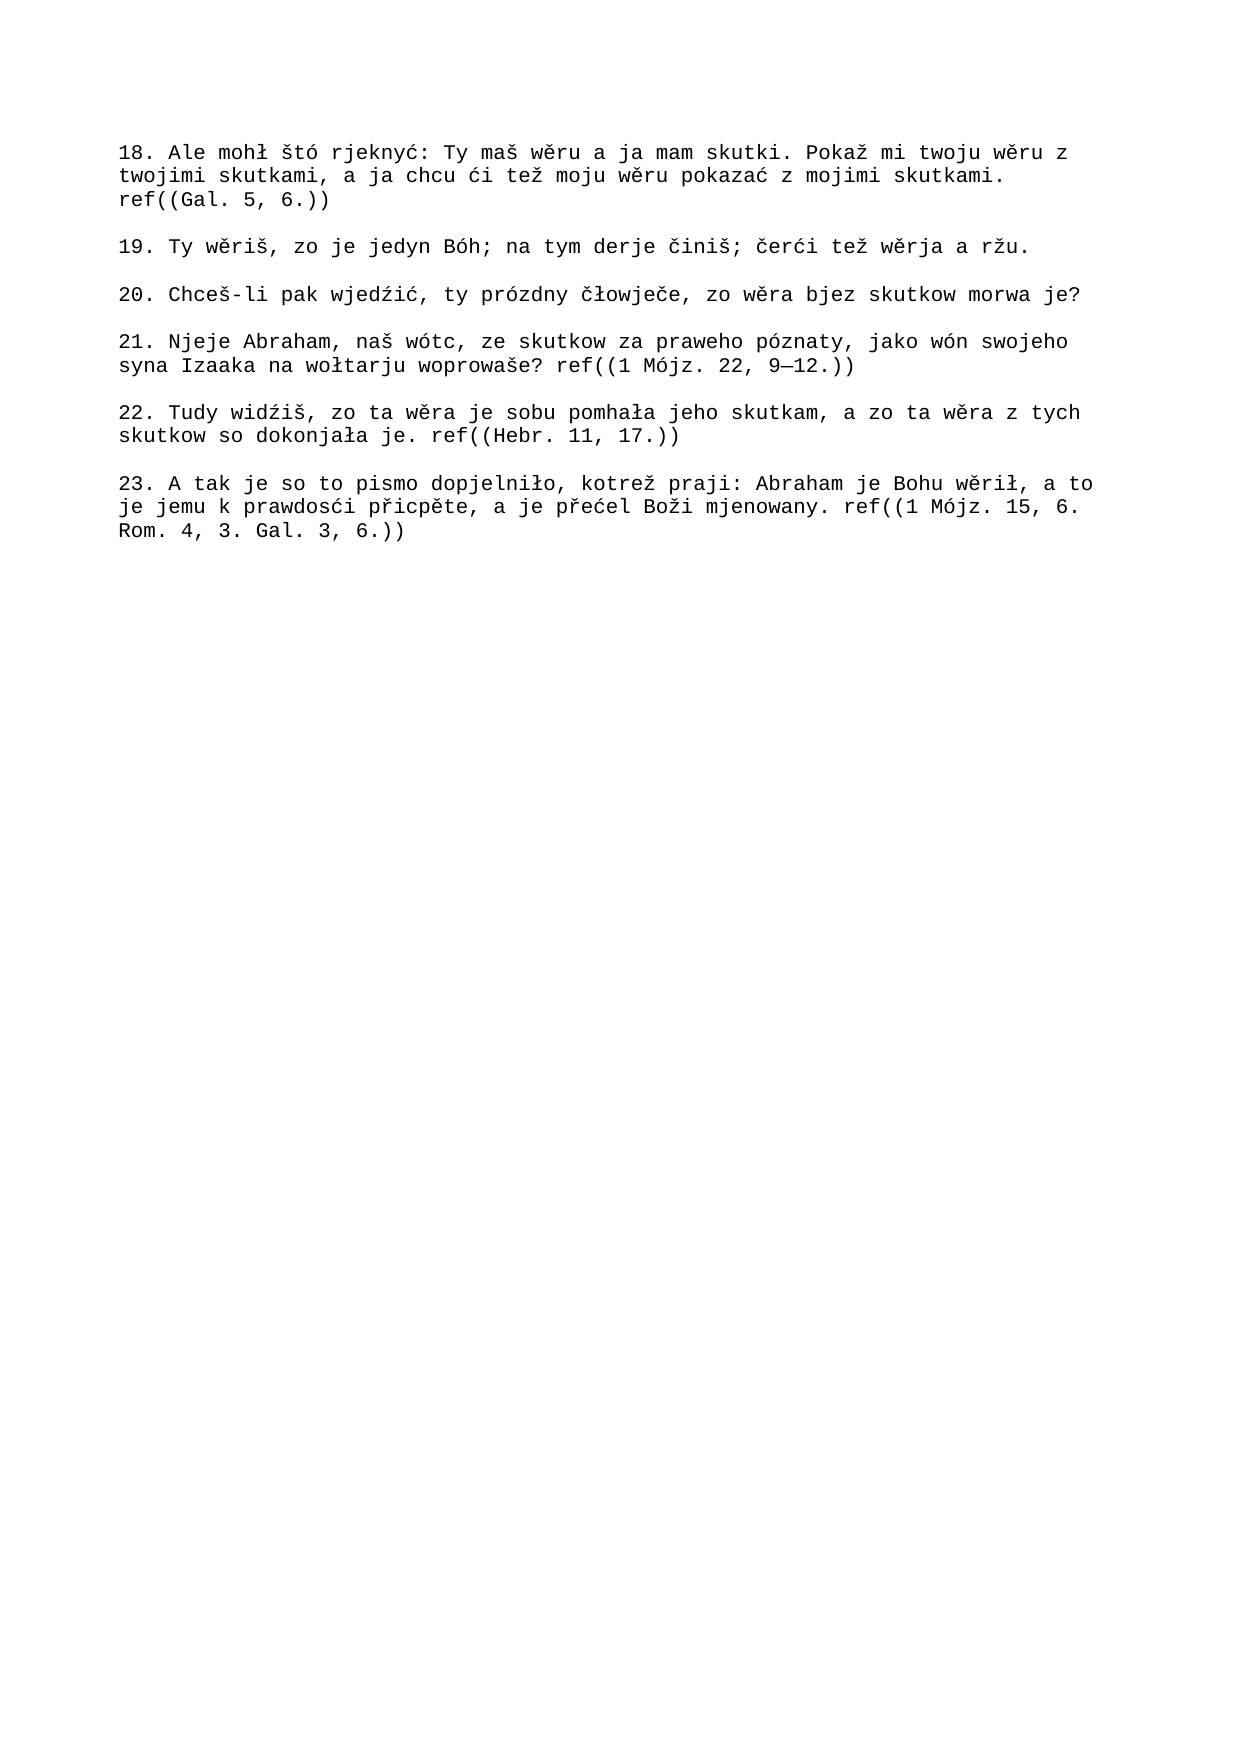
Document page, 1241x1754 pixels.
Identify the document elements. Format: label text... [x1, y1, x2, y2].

text 23. A tak je so to pismo dopjelniło, kotrež praji: Abraham je Bohu wěrił, a to je jemu k prawdosći přicpěte, a je přećel Boži mjenowany. ref((1 Mójz. 15, 6. Rom. 4, 3. Gal. 3, 6.)) [118, 473, 1122, 544]
text 21. Njeje Abraham, naš wótc, ze skutkow za praweho póznaty, jako wón swojeho syna Izaaka na wołtarju woprowaše? ref((1 Mójz. 22, 9—12.)) [118, 331, 1122, 378]
text 18. Ale mohł štó rjeknyć: Ty maš wěru a ja mam skutki. Pokaž mi twoju wěru z twojimi skutkami, a ja chcu ći tež moju wěru pokazać z mojimi skutkami. ref((Gal. 5, 6.)) [118, 142, 1122, 213]
text 22. Tudy widźiš, zo ta wěra je sobu pomhała jeho skutkam, a zo ta wěra z tych skutkow so dokonjała je. ref((Hebr. 11, 17.)) [118, 402, 1122, 449]
text 19. Ty wěriš, zo je jedyn Bóh; na tym derje činiš; čerći tež wěrja a ržu. [118, 236, 1122, 260]
text 20. Chceš-li pak wjedźić, ty prózdny čłowječe, zo wěra bjez skutkow morwa je? [118, 284, 1122, 307]
